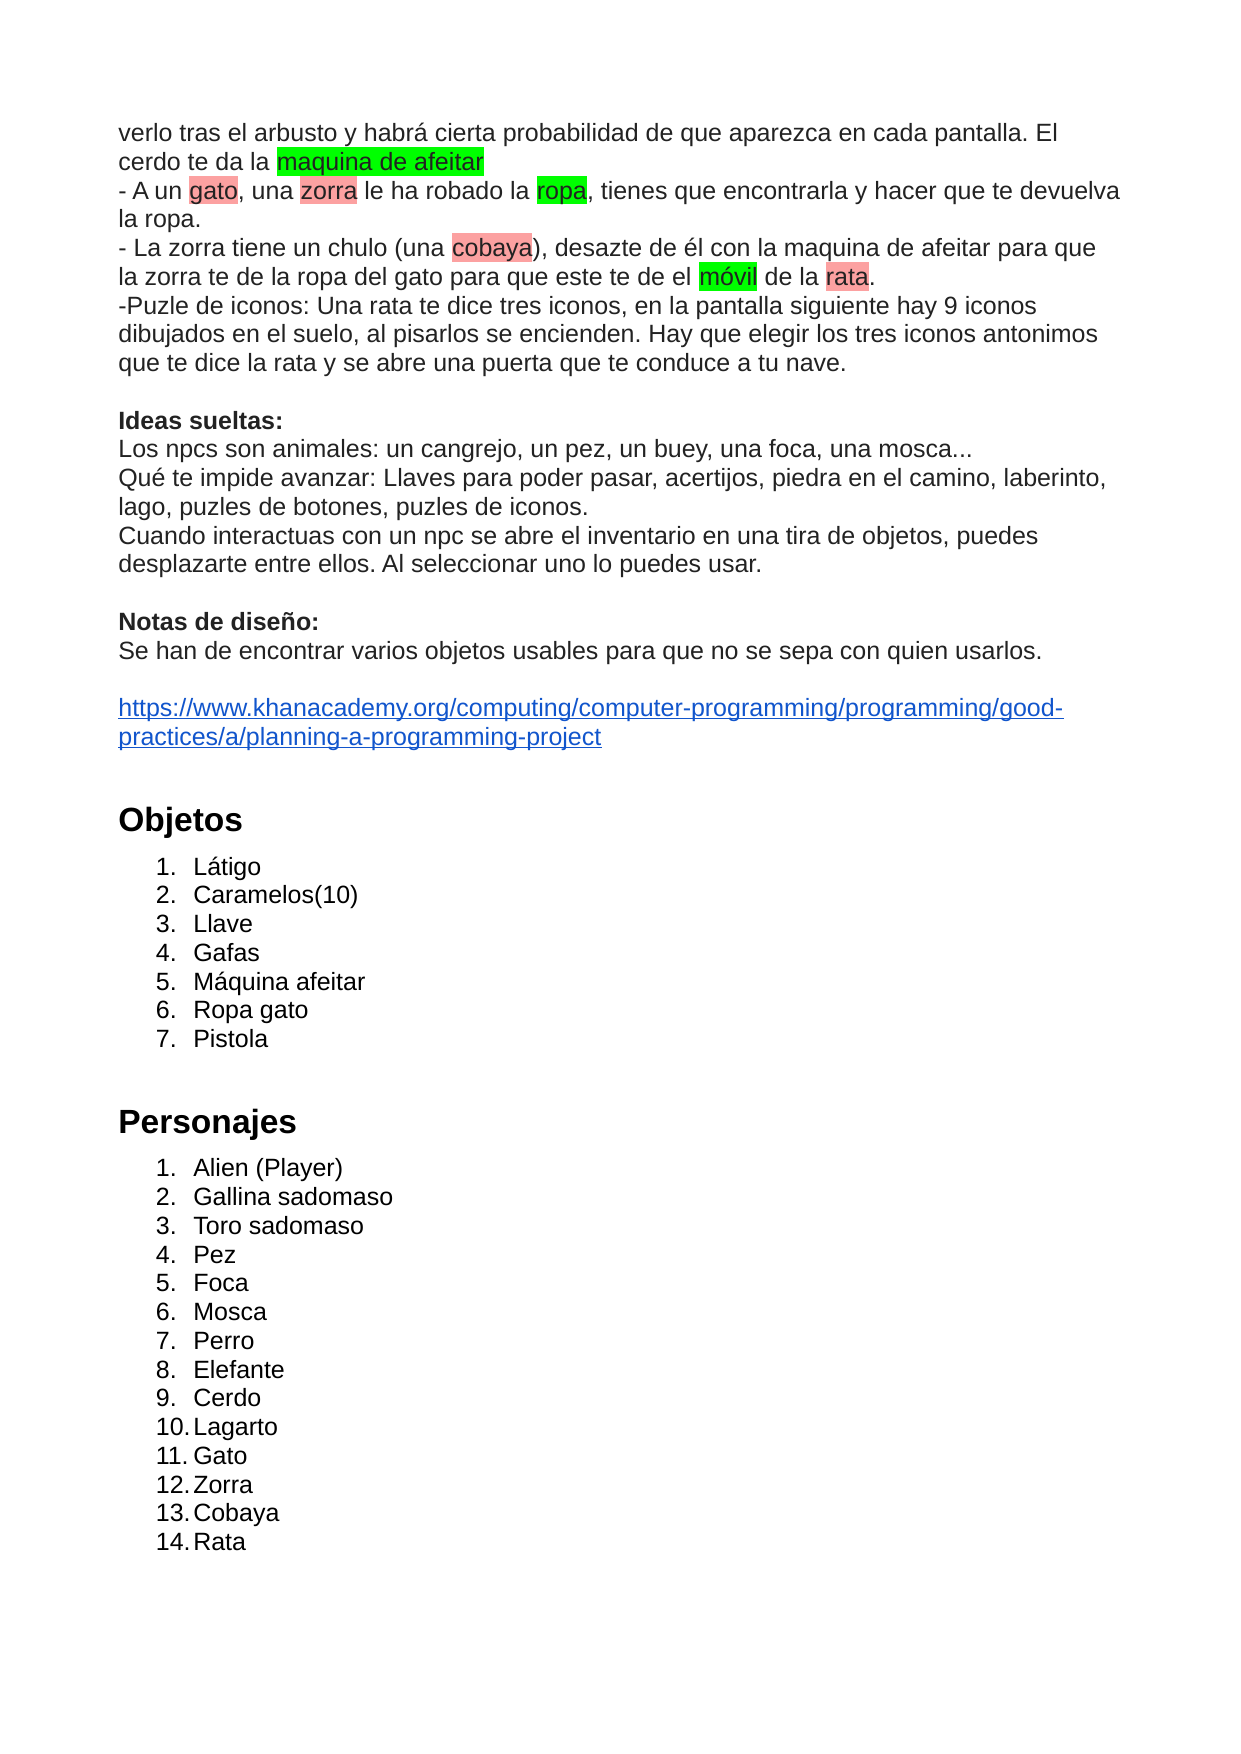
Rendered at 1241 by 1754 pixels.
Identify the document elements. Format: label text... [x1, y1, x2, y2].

list Perro [156, 1326, 1122, 1355]
list Toro sadomaso [156, 1211, 1122, 1240]
list Alien (Player) [156, 1153, 1122, 1182]
list Pistola [156, 1024, 1122, 1053]
list Zorra [156, 1470, 1122, 1498]
text verlo tras el arbusto y habrá cierta probabilidad de que aparezca en cada pantalla. El cerdo te da la maquina de afeitar - A un gato, una zorra le ha robado la ropa, tienes que encontrarla y hacer que te devuelva la ropa. - La zorra tiene un chulo (una cobaya), desazte de él con la maquina de afeitar para que la zorra te de la ropa del gato para que este te de el móvil de la rata. [118, 118, 1122, 291]
text https://www.khanacademy.org/computing/computer-programming/programming/good-practices/a/planning-a-programming-project [118, 693, 1122, 751]
list Cobaya [156, 1498, 1122, 1527]
list Mosca [156, 1297, 1122, 1326]
list Lagarto [156, 1412, 1122, 1441]
text Ideas sueltas: Los npcs son animales: un cangrejo, un pez, un buey, una foca, una mosca... Qué te impide avanzar: Llaves para poder pasar, acertijos, piedra en el camino, laberinto, lago, puzles de botones, puzles de iconos. Cuando interactuas con un npc se abre el inventario en una tira de objetos, puedes desplazarte entre ellos. Al seleccionar uno lo puedes usar. Notas de diseño: Se han de encontrar varios objetos usables para que no se sepa con quien usarlos. [118, 406, 1122, 664]
text -Puzle de iconos: Una rata te dice tres iconos, en la pantalla siguiente hay 9 iconos dibujados en el suelo, al pisarlos se encienden. Hay que elegir los tres iconos antonimos que te dice la rata y se abre una puerta que te conduce a tu nave. [118, 291, 1122, 377]
list Foca [156, 1268, 1122, 1297]
list Llave [156, 909, 1122, 938]
list Caramelos(10) [156, 880, 1122, 909]
subtitle Personajes [118, 1102, 1122, 1141]
list Látigo [156, 851, 1122, 880]
list Pez [156, 1240, 1122, 1268]
list Gafas [156, 938, 1122, 966]
list Gallina sadomaso [156, 1182, 1122, 1211]
list Máquina afeitar [156, 966, 1122, 995]
list Gato [156, 1441, 1122, 1470]
subtitle Objetos [118, 800, 1122, 839]
list Rata [156, 1527, 1122, 1556]
list Ropa gato [156, 995, 1122, 1024]
list Elefante [156, 1355, 1122, 1383]
list Cerdo [156, 1383, 1122, 1412]
